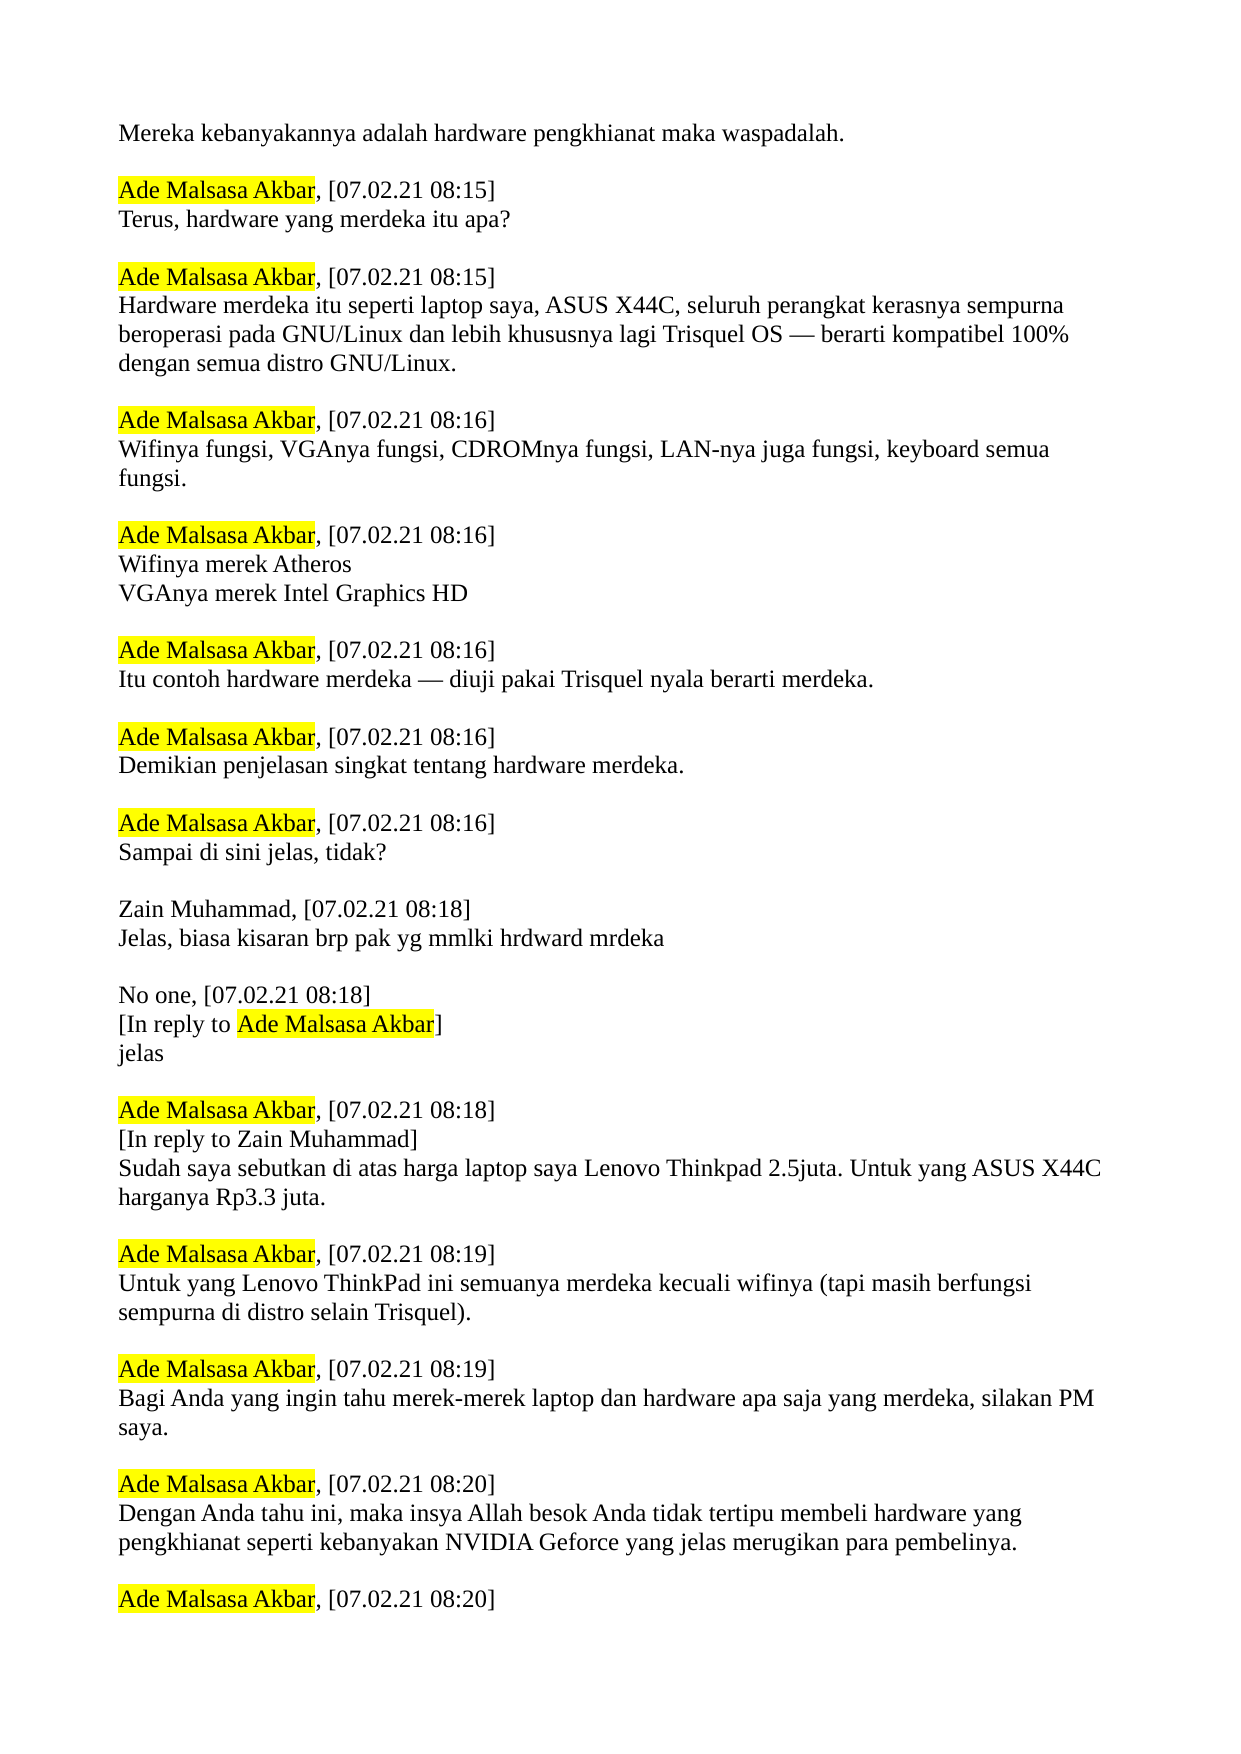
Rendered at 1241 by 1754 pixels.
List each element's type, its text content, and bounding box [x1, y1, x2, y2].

text Terus, hardware yang merdeka itu apa? [118, 204, 1122, 233]
text Ade Malsasa Akbar, [07.02.21 08:16] [118, 636, 1122, 664]
text Demikian penjelasan singkat tentang hardware merdeka. [118, 751, 1122, 779]
text Ade Malsasa Akbar, [07.02.21 08:19] [118, 1239, 1122, 1268]
text Sampai di sini jelas, tidak? [118, 837, 1122, 866]
text Hardware merdeka itu seperti laptop saya, ASUS X44C, seluruh perangkat kerasnya sempurna beroperasi pada GNU/Linux dan lebih khususnya lagi Trisquel OS — berarti kompatibel 100% dengan semua distro GNU/Linux. [118, 291, 1122, 377]
text Jelas, biasa kisaran brp pak yg mmlki hrdward mrdeka [118, 923, 1122, 952]
text Ade Malsasa Akbar, [07.02.21 08:16] [118, 521, 1122, 549]
text Untuk yang Lenovo ThinkPad ini semuanya merdeka kecuali wifinya (tapi masih berfungsi sempurna di distro selain Trisquel). [118, 1268, 1122, 1326]
text Ade Malsasa Akbar, [07.02.21 08:16] [118, 808, 1122, 837]
text Bagi Anda yang ingin tahu merek-merek laptop dan hardware apa saja yang merdeka, silakan PM saya. [118, 1383, 1122, 1441]
text Ade Malsasa Akbar, [07.02.21 08:20] [118, 1584, 1122, 1613]
text Ade Malsasa Akbar, [07.02.21 08:18] [118, 1096, 1122, 1124]
text Ade Malsasa Akbar, [07.02.21 08:19] [118, 1354, 1122, 1383]
text Ade Malsasa Akbar, [07.02.21 08:15] [118, 176, 1122, 204]
text No one, [07.02.21 08:18] [118, 981, 1122, 1009]
text Ade Malsasa Akbar, [07.02.21 08:20] [118, 1469, 1122, 1498]
text [In reply to Ade Malsasa Akbar] [118, 1009, 1122, 1038]
text Itu contoh hardware merdeka — diuji pakai Trisquel nyala berarti merdeka. [118, 664, 1122, 693]
text [In reply to Zain Muhammad] [118, 1124, 1122, 1153]
text Sudah saya sebutkan di atas harga laptop saya Lenovo Thinkpad 2.5juta. Untuk yang ASUS X44C harganya Rp3.3 juta. [118, 1153, 1122, 1211]
text Ade Malsasa Akbar, [07.02.21 08:16] [118, 406, 1122, 434]
text Dengan Anda tahu ini, maka insya Allah besok Anda tidak tertipu membeli hardware yang pengkhianat seperti kebanyakan NVIDIA Geforce yang jelas merugikan para pembelinya. [118, 1498, 1122, 1556]
text Wifinya merek Atheros [118, 549, 1122, 578]
text VGAnya merek Intel Graphics HD [118, 578, 1122, 607]
text Ade Malsasa Akbar, [07.02.21 08:15] [118, 262, 1122, 291]
text Wifinya fungsi, VGAnya fungsi, CDROMnya fungsi, LAN-nya juga fungsi, keyboard semua fungsi. [118, 434, 1122, 492]
text Mereka kebanyakannya adalah hardware pengkhianat maka waspadalah. [118, 118, 1122, 147]
text jelas [118, 1038, 1122, 1067]
text Ade Malsasa Akbar, [07.02.21 08:16] [118, 722, 1122, 751]
text Zain Muhammad, [07.02.21 08:18] [118, 894, 1122, 923]
